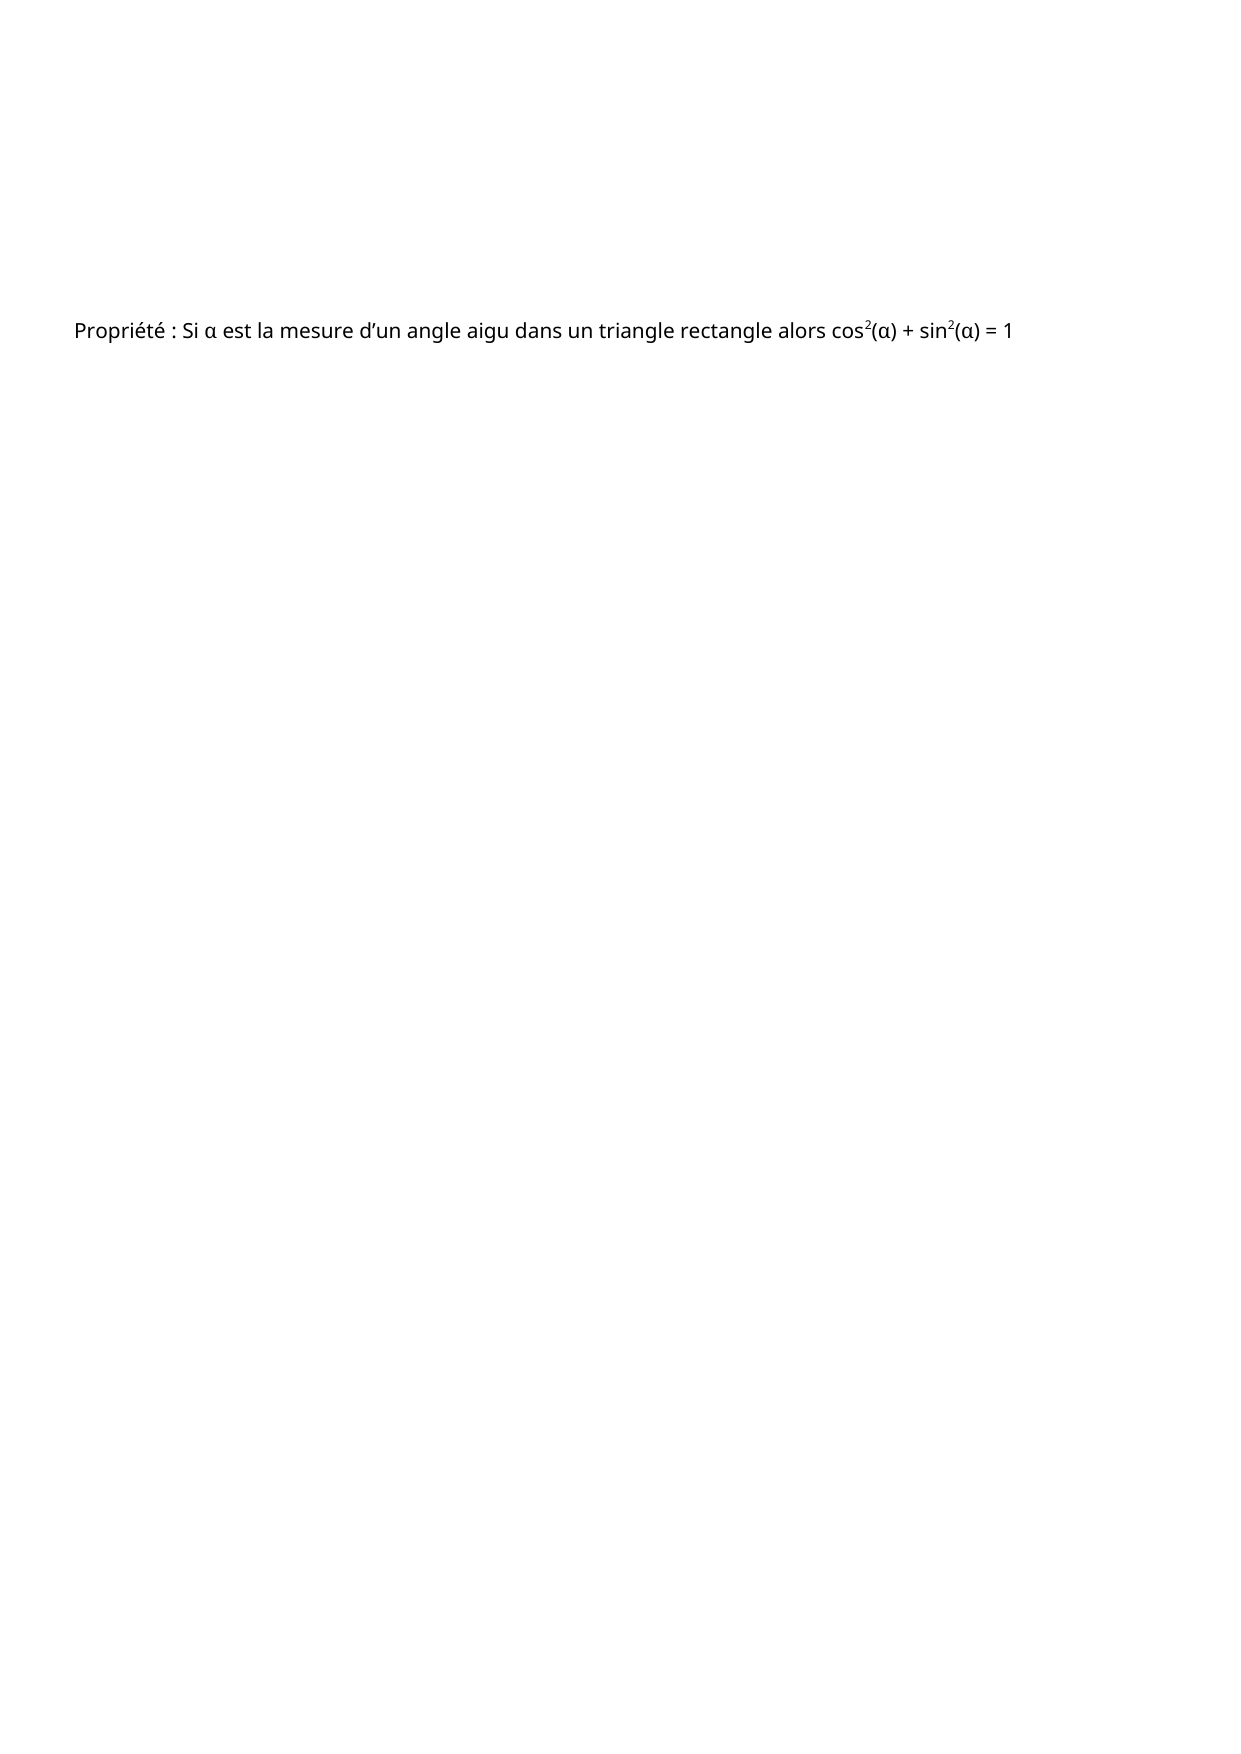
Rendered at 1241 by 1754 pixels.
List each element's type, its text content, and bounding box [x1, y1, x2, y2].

text Propriété : Si α est la mesure d’un angle aigu dans un triangle rectangle alors cos2(α) + sin2(α) = 1 [74, 316, 1168, 345]
